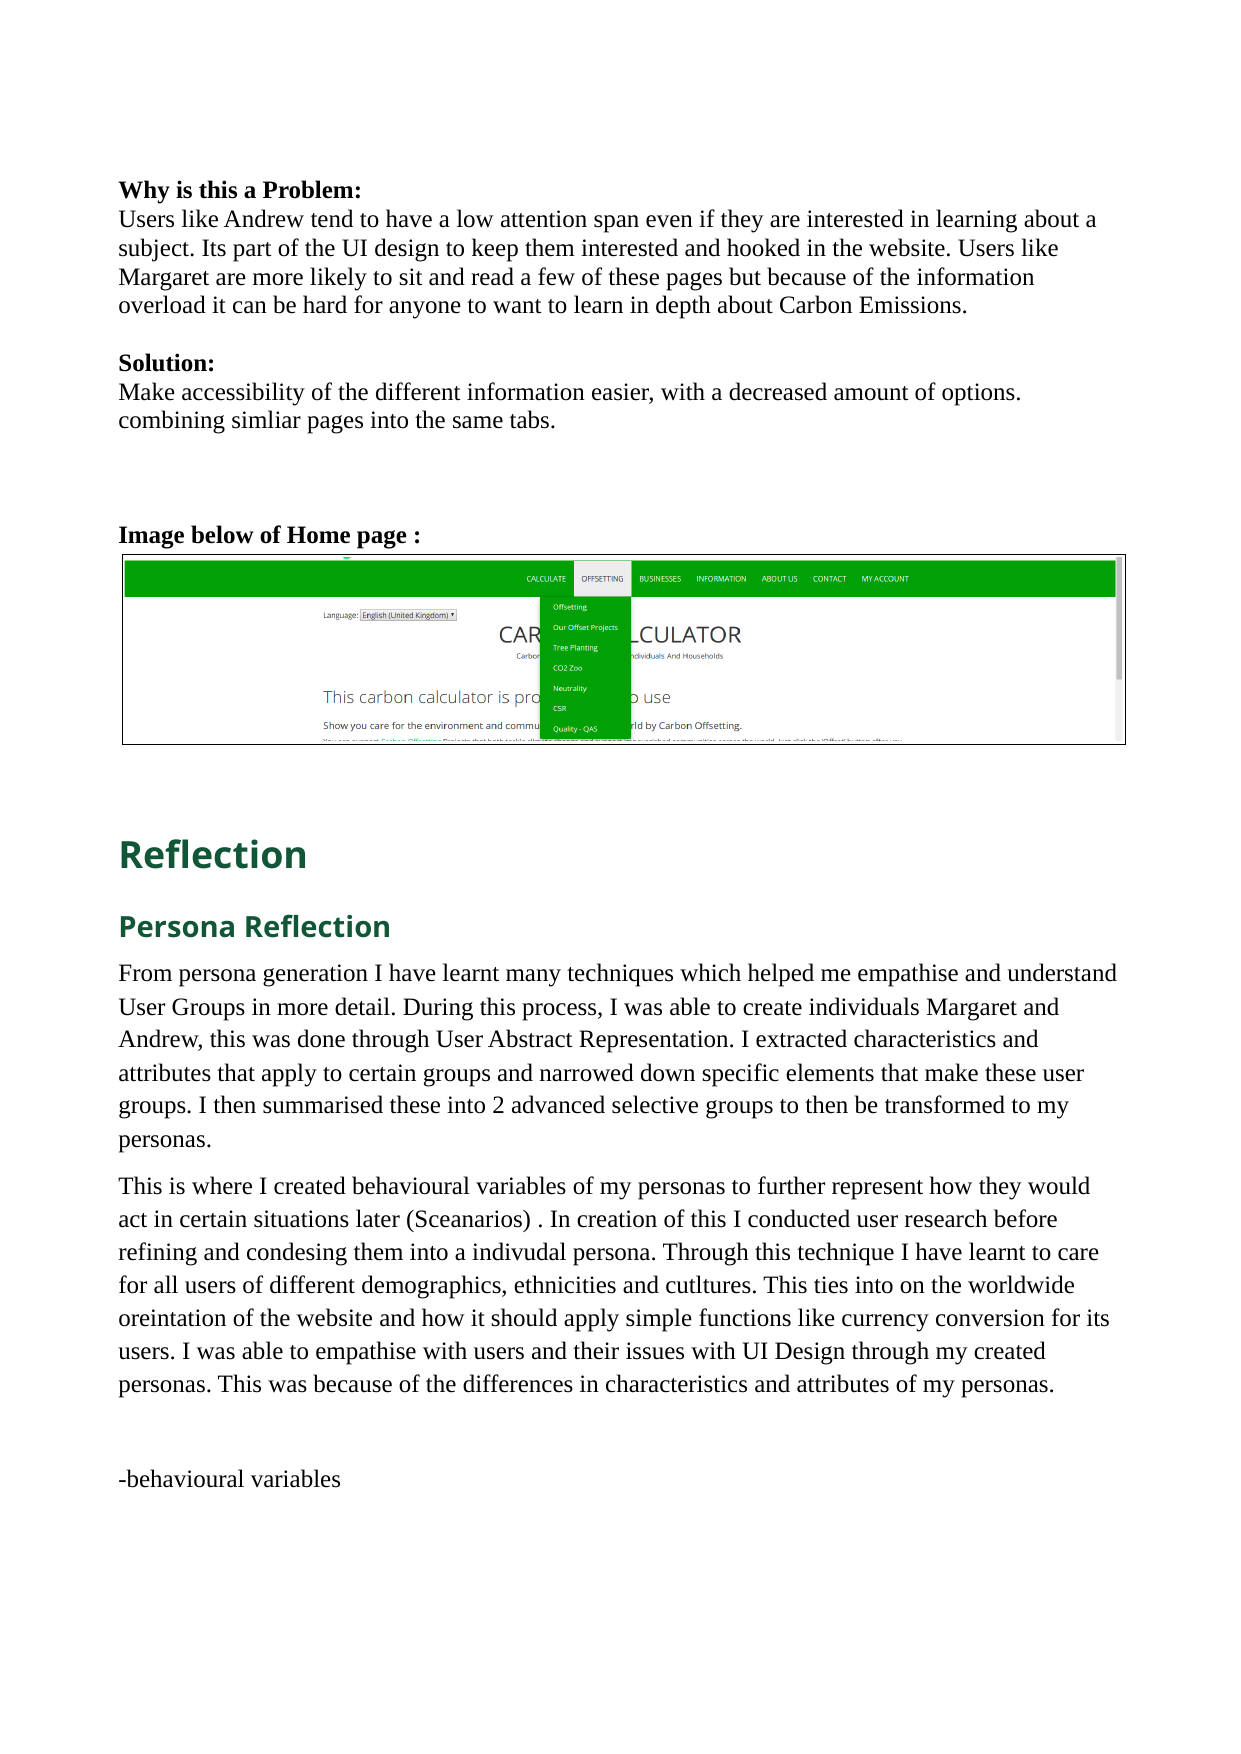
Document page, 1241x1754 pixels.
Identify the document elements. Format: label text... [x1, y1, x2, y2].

text Make accessibility of the different information easier, with a decreased amount of options. combining simliar pages into the same tabs. [118, 377, 1122, 434]
text Users like Andrew tend to have a low attention span even if they are interested in learning about a subject. Its part of the UI design to keep them interested and hooked in the website. Users like Margaret are more likely to sit and read a few of these pages but because of the information overload it can be hard for anyone to want to learn in depth about Carbon Emissions. [118, 204, 1122, 319]
text -behavioural variables [118, 1464, 1122, 1493]
subtitle Persona Reflection [118, 906, 1122, 946]
text From persona generation I have learnt many techniques which helped me empathise and understand User Groups in more detail. During this process, I was able to create individuals Margaret and Andrew, this was done through User Abstract Representation. I extracted characteristics and attributes that apply to certain groups and narrowed down specific elements that make these user groups. I then summarised these into 2 advanced selective groups to then be transformed to my personas. [118, 958, 1122, 1152]
text Solution: [118, 348, 1122, 377]
text This is where I created behavioural variables of my personas to further represent how they would act in certain situations later (Sceanarios) . In creation of this I conducted user research before refining and condesing them into a indivudal persona. Through this technique I have learnt to care for all users of different demographics, ethnicities and cutltures. This ties into on the worldwide oreintation of the website and how it should apply simple functions like currency conversion for its users. I was able to empathise with users and their issues with UI Design through my created personas. This was because of the differences in characteristics and attributes of my personas. [118, 1171, 1122, 1398]
picture [124, 557, 1123, 741]
text Why is this a Problem: [118, 176, 1122, 204]
text Image below of Home page : [118, 521, 1122, 549]
subtitle Reflection [118, 828, 1122, 879]
